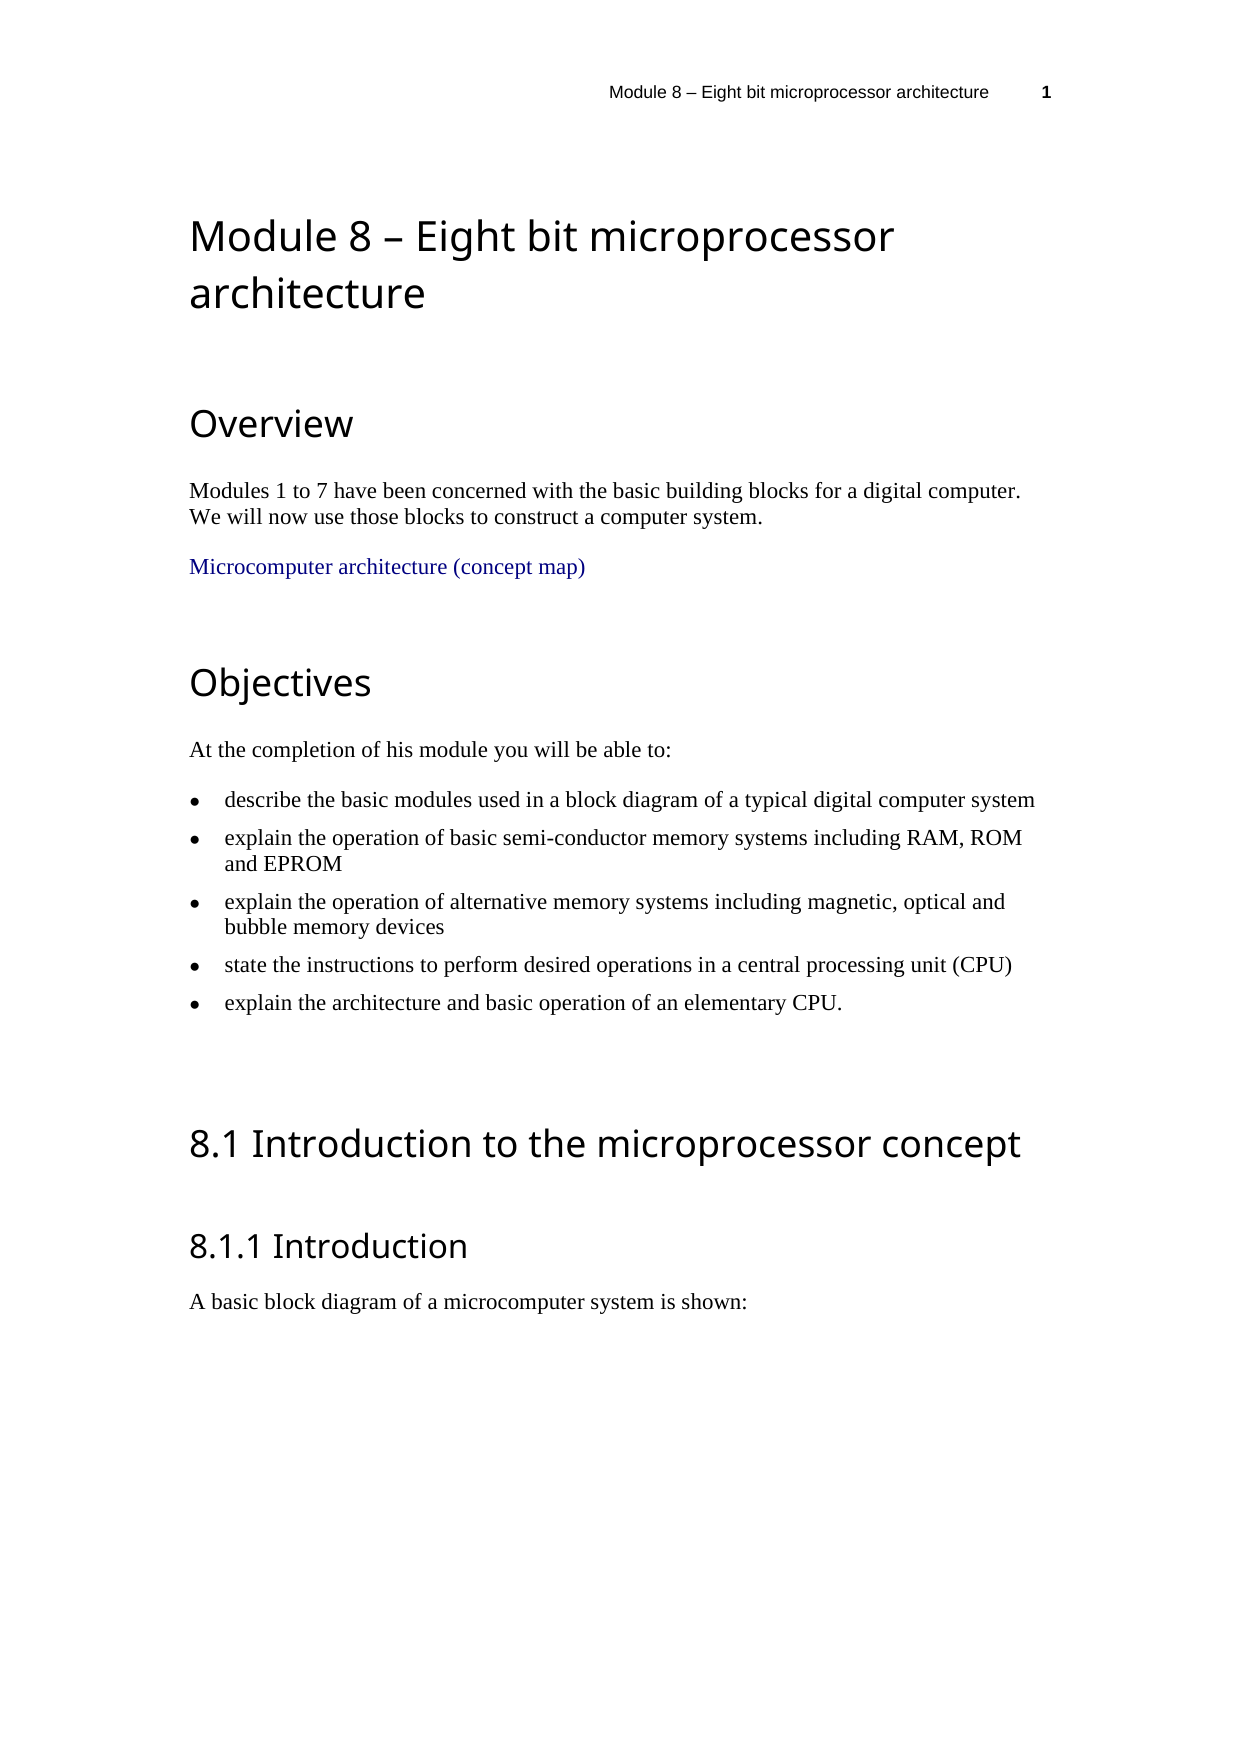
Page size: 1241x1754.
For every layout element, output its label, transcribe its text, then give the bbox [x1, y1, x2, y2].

text Overview [189, 397, 1051, 448]
subtitle Introduction [189, 1223, 1051, 1268]
text Objectives [189, 656, 1051, 707]
text Modules 1 to 7 have been concerned with the basic building blocks for a digital computer. We will now use those blocks to construct a computer system. [189, 478, 1051, 529]
text At the completion of his module you will be able to: [189, 737, 1051, 762]
list describe the basic modules used in a block diagram of a typical digital computer system [189, 787, 1051, 813]
list explain the architecture and basic operation of an elementary CPU. [189, 990, 1051, 1041]
title Eight bit microprocessor architecture [189, 207, 1051, 321]
text Microcomputer architecture (concept map) [189, 554, 1051, 579]
list explain the operation of alternative memory systems including magnetic, optical and bubble memory devices [189, 889, 1051, 940]
text A basic block diagram of a microcomputer system is shown: [189, 1289, 1051, 1315]
subtitle Introduction to the microprocessor concept [189, 1118, 1051, 1169]
list state the instructions to perform desired operations in a central processing unit (CPU) [189, 952, 1051, 978]
list explain the operation of basic semi-conductor memory systems including RAM, ROM and EPROM [189, 825, 1051, 876]
